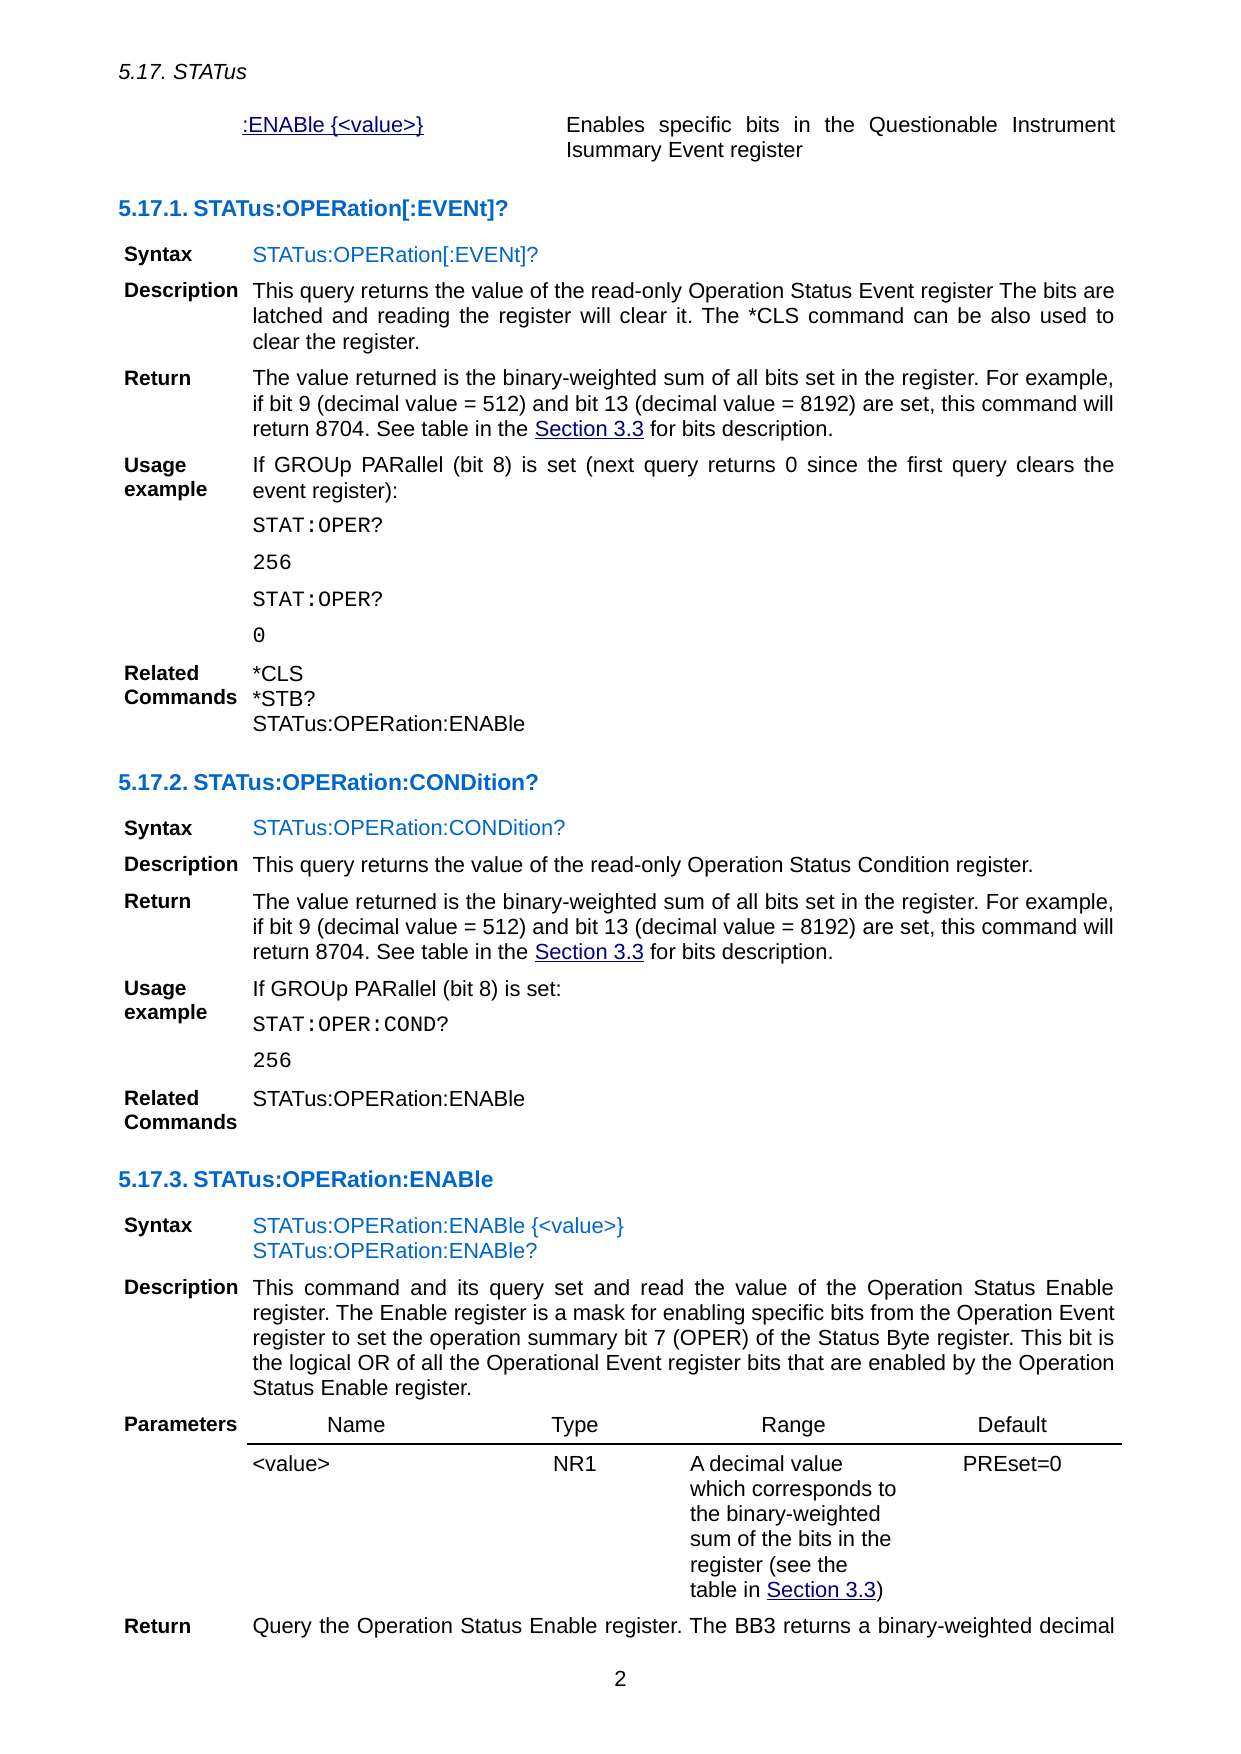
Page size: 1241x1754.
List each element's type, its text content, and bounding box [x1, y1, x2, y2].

table_header STATus:OPERation:ENABle {<value>} STATus:OPERation:ENABle? [247, 1207, 1122, 1269]
table_cell Return [118, 883, 247, 970]
table_cell *CLS *STB? STATus:OPERation:ENABle [247, 655, 1122, 742]
table_header Syntax [118, 810, 247, 846]
table_cell Parameters [118, 1406, 247, 1608]
table_header STATus:OPERation[:EVENt]? [247, 236, 1122, 272]
table_header Syntax [118, 236, 247, 272]
table_cell Default [903, 1406, 1122, 1443]
table_cell PREset=0 [903, 1445, 1122, 1608]
subtitle STATus:OPERation[:EVENt]? [118, 195, 1122, 221]
table_cell If GROUp PARallel (bit 8) is set (next query returns 0 since the first query clears the event register): STAT:OPER? 256 STAT:OPER? 0 [247, 447, 1122, 655]
table_cell Description [118, 273, 247, 359]
table_cell This query returns the value of the read-only Operation Status Event register The bits are latched and reading the register will clear it. The *CLS command can be also used to clear the register. [247, 273, 1122, 359]
table_cell Usage example [118, 970, 247, 1080]
table_header STATus:OPERation:CONDition? [247, 810, 1122, 846]
table_cell This command and its query set and read the value of the Operation Status Enable register. The Enable register is a mask for enabling specific bits from the Operation Event register to set the operation summary bit 7 (OPER) of the Status Byte register. This bit is the logical OR of all the Operational Event register bits that are enabled by the Operation Status Enable register. [247, 1269, 1122, 1406]
table_cell This query returns the value of the read-only Operation Status Condition register. [247, 846, 1122, 883]
table_cell Description [118, 846, 247, 883]
table_cell A decimal value which corresponds to the binary-weighted sum of the bits in the register (see the table in Section 3.3) [684, 1445, 903, 1608]
subtitle STATus:OPERation:CONDition? [118, 768, 1122, 795]
table_header Syntax [118, 1207, 247, 1269]
table_cell Description [118, 1269, 247, 1406]
table_cell NR1 [465, 1445, 684, 1608]
table_cell STATus:OPERation:ENABle [247, 1080, 1122, 1139]
table_cell Query the Operation Status Enable register. The BB3 returns a binary-weighted decimal [247, 1608, 1122, 1644]
table_cell Return [118, 1608, 247, 1644]
table_cell Related Commands [118, 1080, 247, 1139]
table_cell <value> [247, 1445, 465, 1608]
table_cell Range [684, 1406, 903, 1443]
table_cell If GROUp PARallel (bit 8) is set: STAT:OPER:COND? 256 [247, 970, 1122, 1080]
table_cell :ENABle {<value>} [118, 106, 560, 168]
subtitle STATus:OPERation:ENABle [118, 1166, 1122, 1192]
table_cell Return [118, 360, 247, 447]
table_cell The value returned is the binary-weighted sum of all bits set in the register. For example, if bit 9 (decimal value = 512) and bit 13 (decimal value = 8192) are set, this command will return 8704. See table in the Section 3.3 for bits description. [247, 360, 1122, 447]
table_cell The value returned is the binary-weighted sum of all bits set in the register. For example, if bit 9 (decimal value = 512) and bit 13 (decimal value = 8192) are set, this command will return 8704. See table in the Section 3.3 for bits description. [247, 883, 1122, 970]
table_cell Name [247, 1406, 465, 1443]
table_cell Enables specific bits in the Questionable Instrument Isummary Event register [560, 106, 1122, 168]
table_cell Usage example [118, 447, 247, 655]
table_cell Related Commands [118, 655, 247, 742]
table_cell Type [465, 1406, 684, 1443]
